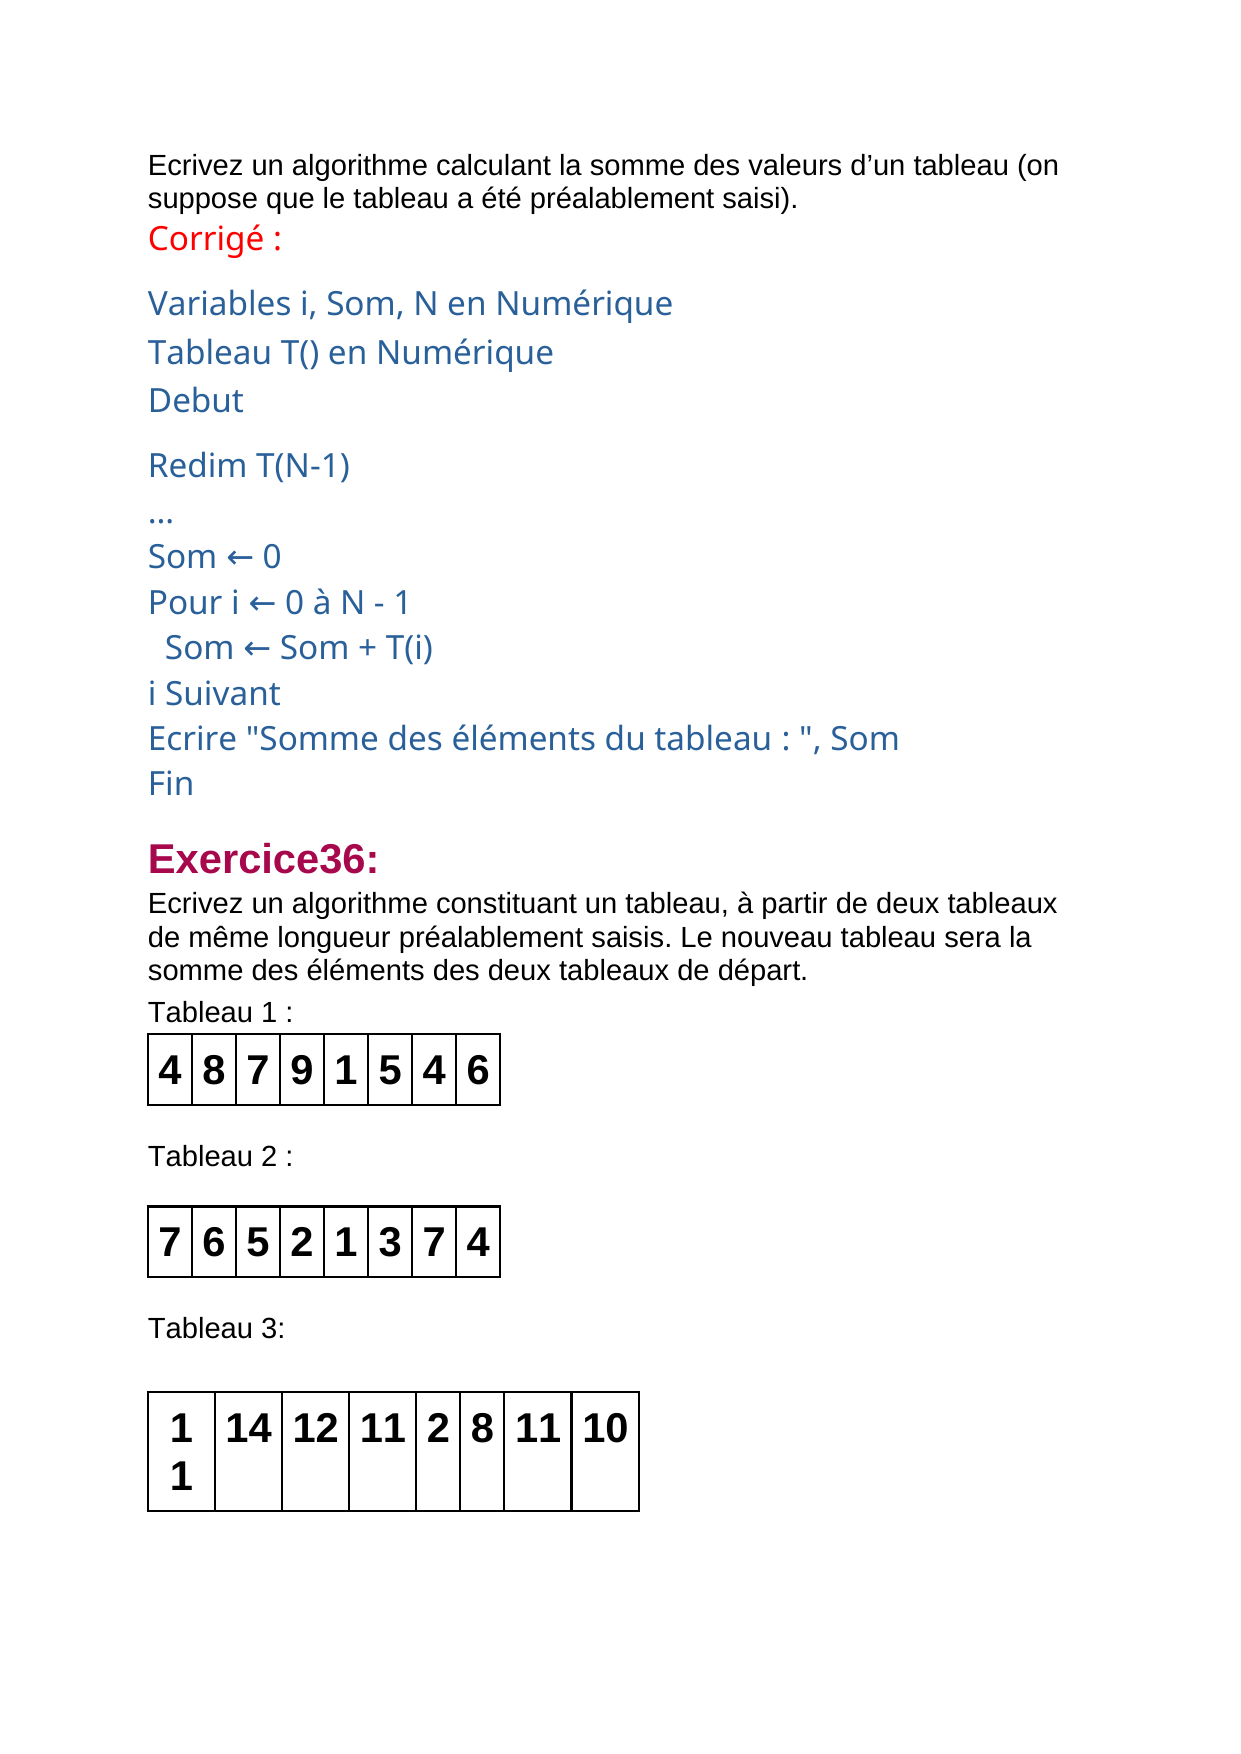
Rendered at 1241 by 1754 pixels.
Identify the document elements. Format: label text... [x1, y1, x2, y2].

text Tableau 1 : [148, 995, 1093, 1029]
table_header 3 [369, 1208, 411, 1276]
table_header 8 [193, 1035, 235, 1104]
table_header 2 [281, 1208, 323, 1276]
table_header 11 [350, 1393, 415, 1509]
table_header 7 [413, 1208, 455, 1276]
table_header 1 [325, 1035, 367, 1104]
text Redim T(N-1) … Som ← 0 Pour i ← 0 à N - 1 Som ← Som + T(i) i Suivant Ecrire "Somme des éléments du tableau : ", Som Fin [148, 442, 1093, 806]
table_header 8 [461, 1393, 503, 1509]
table_header 12 [283, 1393, 348, 1509]
table_header 4 [457, 1208, 499, 1276]
table_header 6 [193, 1208, 235, 1276]
table_header 5 [369, 1035, 411, 1104]
table_header 9 [281, 1035, 323, 1104]
table_header 14 [216, 1393, 281, 1509]
table_header 4 [149, 1035, 191, 1104]
text Exercice36: [148, 834, 1093, 882]
table_header 7 [149, 1208, 191, 1276]
text Tableau 3: [148, 1311, 1093, 1345]
table_header 10 [573, 1393, 638, 1509]
table_header 11 [149, 1393, 214, 1509]
table_header 6 [457, 1035, 499, 1104]
text Ecrivez un algorithme constituant un tableau, à partir de deux tableaux de même longueur préalablement saisis. Le nouveau tableau sera la somme des éléments des deux tableaux de départ. [148, 886, 1093, 987]
text Variables i, Som, N en Numérique Tableau T() en Numérique Debut [148, 280, 1093, 422]
text Ecrivez un algorithme calculant la somme des valeurs d’un tableau (on suppose que le tableau a été préalablement saisi). [148, 148, 1093, 215]
text Corrigé : [148, 215, 1093, 260]
table_header 4 [413, 1035, 455, 1104]
text Tableau 2 : [148, 1139, 1093, 1172]
table_header 5 [237, 1208, 279, 1276]
table_header 11 [505, 1393, 570, 1509]
table_header 2 [417, 1393, 459, 1509]
table_header 1 [325, 1208, 367, 1276]
table_header 7 [237, 1035, 279, 1104]
